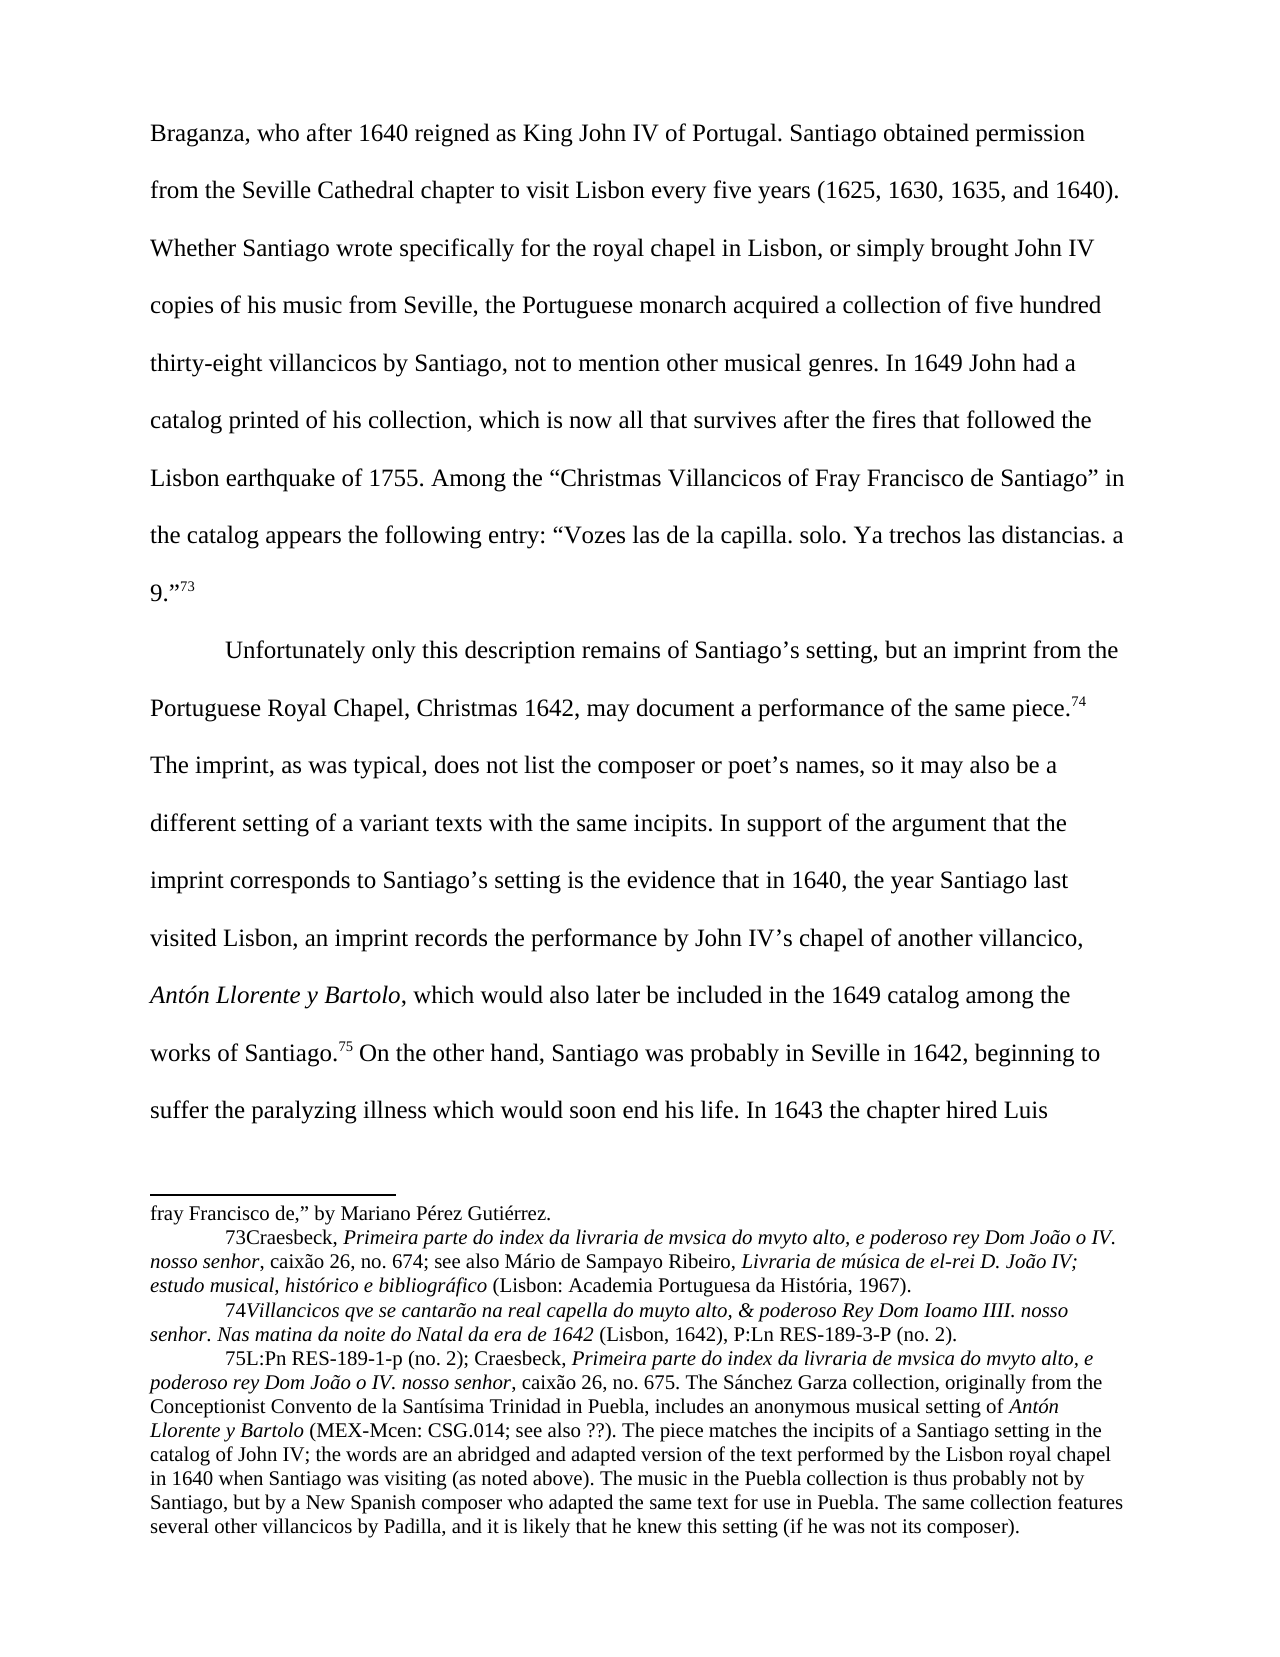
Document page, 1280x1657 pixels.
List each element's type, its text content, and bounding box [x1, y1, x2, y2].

text Braganza, who after 1640 reigned as King John IV of Portugal. Santiago obtained permission from the Seville Cathedral chapter to visit Lisbon every five years (1625, 1630, 1635, and 1640). Whether Santiago wrote specifically for the royal chapel in Lisbon, or simply brought John IV copies of his music from Seville, the Portuguese monarch acquired a collection of five hundred thirty-eight villancicos by Santiago, not to mention other musical genres. In 1649 John had a catalog printed of his collection, which is now all that survives after the fires that followed the Lisbon earthquake of 1755. Among the “Christmas Villancicos of Fray Francisco de Santiago” in the catalog appears the following entry: “Vozes las de la capilla. solo. Ya trechos las distancias. a 9.” [150, 118, 1130, 607]
text L:Pn RES-189-1-p (no. 2); Craesbeck, Primeira parte do index da livraria de mvsica do mvyto alto, e poderoso rey Dom João o IV. nosso senhor, caixão 26, no. 675. The Sánchez Garza collection, originally from the Conceptionist Convento de la Santísima Trinidad in Puebla, includes an anonymous musical setting of Antón Llorente y Bartolo (MEX-Mcen: CSG.014; see also ??). The piece matches the incipits of a Santiago setting in the catalog of John IV; the words are an abridged and adapted version of the text performed by the Lisbon royal chapel in 1640 when Santiago was visiting (as noted above). The music in the Puebla collection is thus probably not by Santiago, but by a New Spanish composer who adapted the same text for use in Puebla. The same collection features several other villancicos by Padilla, and it is likely that he knew this setting (if he was not its composer). [150, 1346, 1130, 1538]
text Unfortunately only this description remains of Santiago’s setting, but an imprint from the Portuguese Royal Chapel, Christmas 1642, may document a performance of the same piece. The imprint, as was typical, does not list the composer or poet’s names, so it may also be a different setting of a variant texts with the same incipits. In support of the argument that the imprint corresponds to Santiago’s setting is the evidence that in 1640, the year Santiago last visited Lisbon, an imprint records the performance by John IV’s chapel of another villancico, Antón Llorente y Bartolo, which would also later be included in the 1649 catalog among the works of Santiago. On the other hand, Santiago was probably in Seville in 1642, beginning to suffer the paralyzing illness which would soon end his life. In 1643 the chapter hired Luis [150, 636, 1130, 1124]
text Villancicos qve se cantarão na real capella do muyto alto, & poderoso Rey Dom Ioamo IIII. nosso senhor. Nas matina da noite do Natal da era de 1642 (Lisbon, 1642), P:Ln RES-189-3-P (no. 2). [150, 1297, 1130, 1346]
text Craesbeck, Primeira parte do index da livraria de mvsica do mvyto alto, e poderoso rey Dom João o IV. nosso senhor, caixão 26, no. 674; see also Mário de Sampayo Ribeiro, Livraria de música de el-rei D. João IV; estudo musical, histórico e bibliográfico (Lisbon: Academia Portuguesa da História, 1967). [150, 1225, 1130, 1297]
text fray Francisco de,” by Mariano Pérez Gutiérrez. [150, 1201, 1130, 1225]
